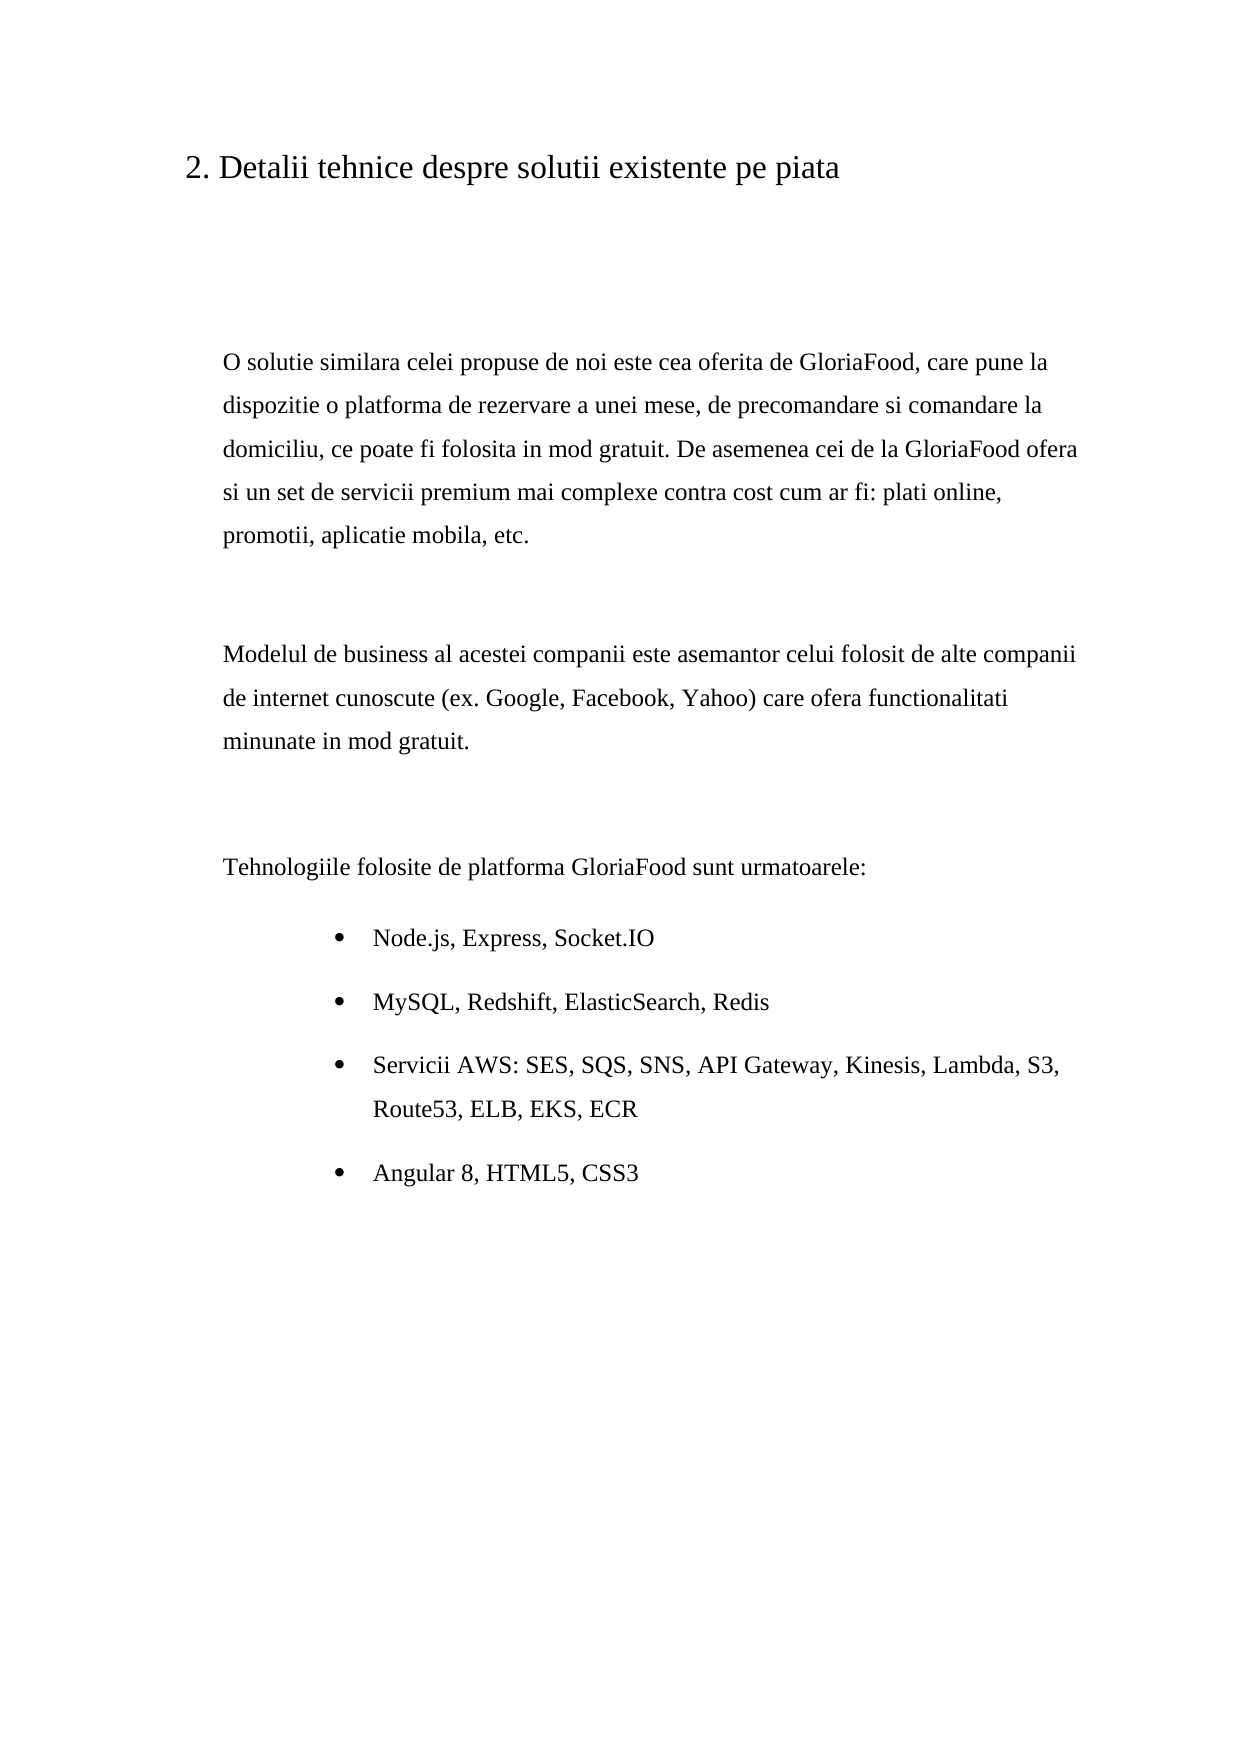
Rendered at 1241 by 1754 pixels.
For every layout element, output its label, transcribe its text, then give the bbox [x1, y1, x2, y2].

text 2. Detalii tehnice despre solutii existente pe piata [185, 148, 1093, 186]
list Modelul de business al acestei companii este asemantor celui folosit de alte companii de internet cunoscute (ex. Google, Facebook, Yahoo) care ofera functionalitati minunate in mod gratuit. [223, 639, 1093, 754]
list MySQL, Redshift, ElasticSearch, Redis [335, 987, 1093, 1015]
list Tehnologiile folosite de platforma GloriaFood sunt urmatoarele: [223, 852, 1093, 881]
list O solutie similara celei propuse de noi este cea oferita de GloriaFood, care pune la dispozitie o platforma de rezervare a unei mese, de precomandare si comandare la domiciliu, ce poate fi folosita in mod gratuit. De asemenea cei de la GloriaFood ofera si un set de servicii premium mai complexe contra cost cum ar fi: plati online, promotii, aplicatie mobila, etc. [223, 347, 1093, 549]
list Angular 8, HTML5, CSS3 [335, 1158, 1093, 1186]
list Node.js, Express, Socket.IO [335, 923, 1093, 951]
list Servicii AWS: SES, SQS, SNS, API Gateway, Kinesis, Lambda, S3, Route53, ELB, EKS, ECR [335, 1051, 1093, 1122]
